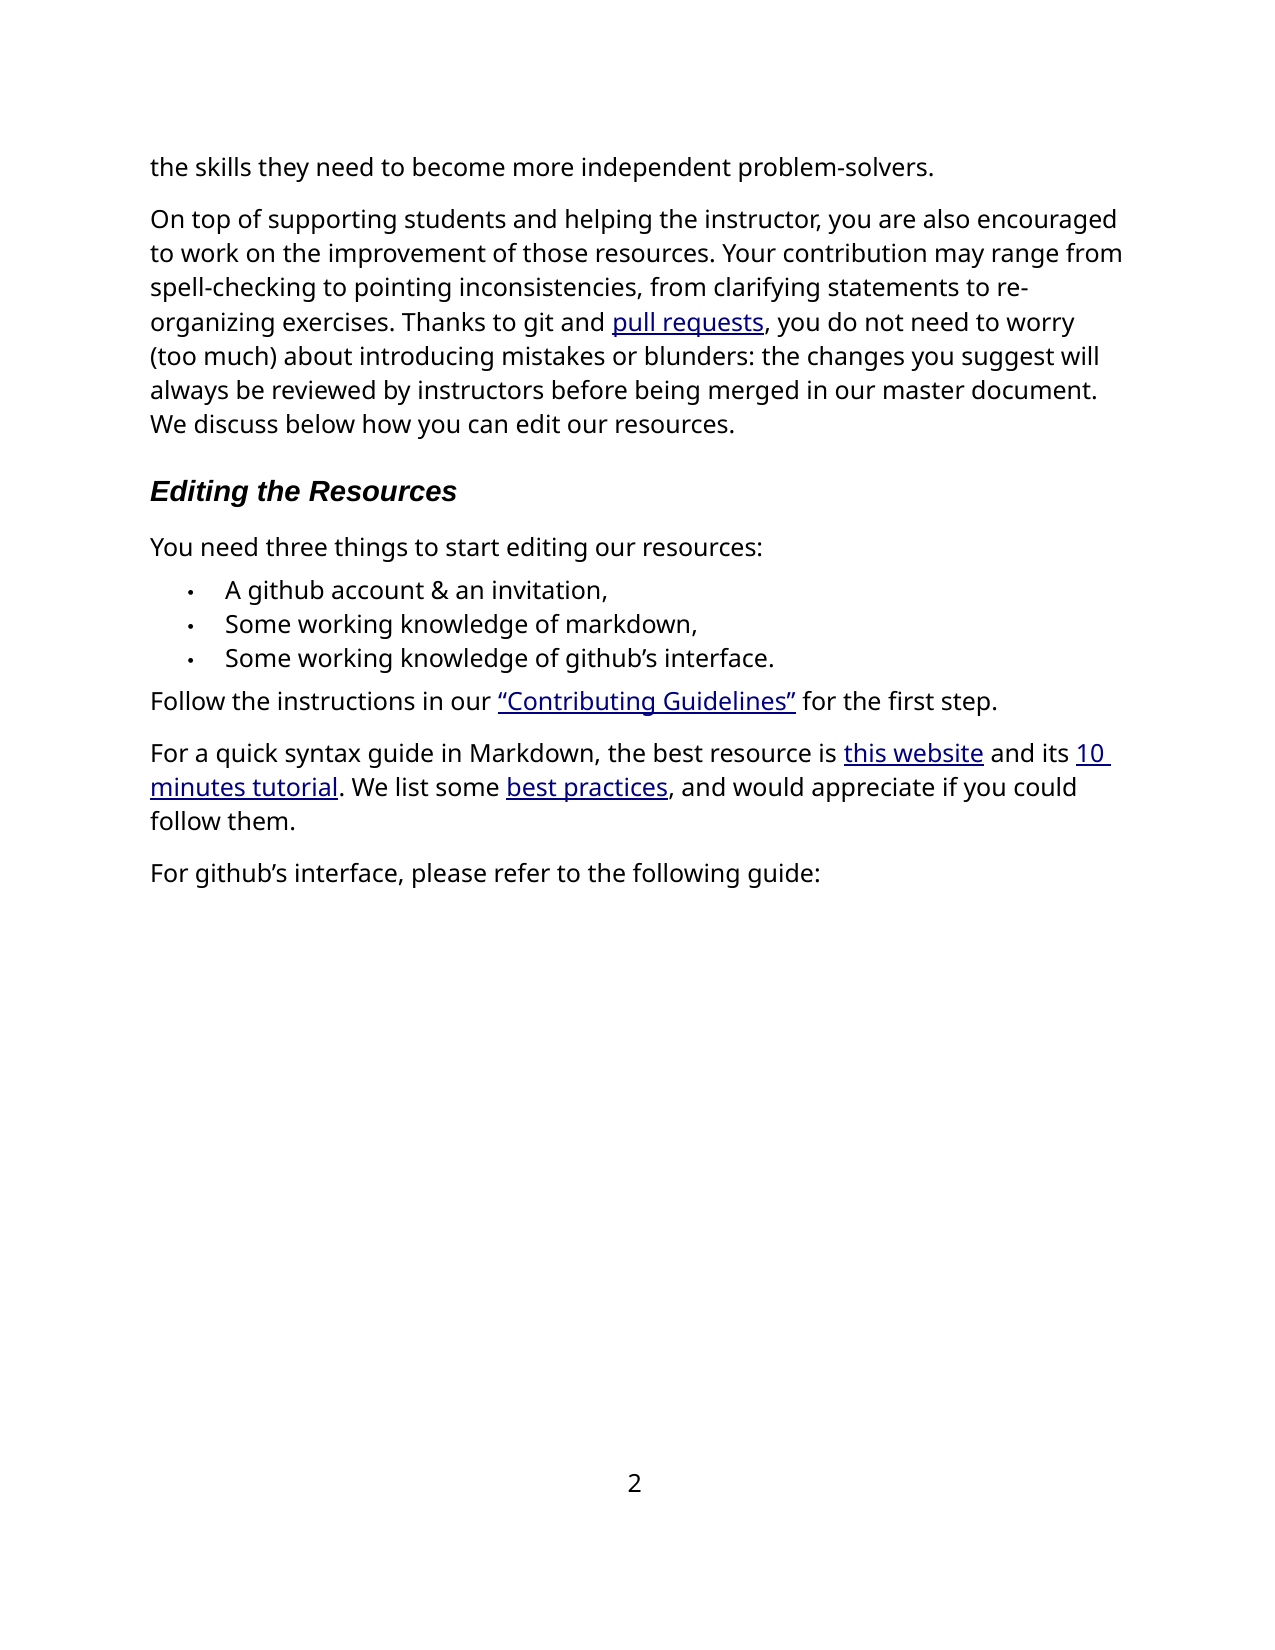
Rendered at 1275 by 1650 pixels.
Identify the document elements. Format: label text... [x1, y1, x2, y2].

list Some working knowledge of markdown, [187, 606, 1125, 641]
list Some working knowledge of github’s interface. [187, 641, 1125, 674]
list A github account & an invitation, [187, 572, 1125, 606]
text You need three things to start editing our resources: [150, 529, 1125, 563]
text For a quick syntax guide in Markdown, the best resource is this website and its 10 minutes tutorial. We list some best practices, and would appreciate if you could follow them. [150, 736, 1125, 838]
text the skills they need to become more independent problem-solvers. [150, 150, 1125, 184]
text For github’s interface, please refer to the following guide: [150, 856, 1125, 890]
text On top of supporting students and helping the instructor, you are also encouraged to work on the improvement of those resources. Your contribution may range from spell-checking to pointing inconsistencies, from clarifying statements to re-organizing exercises. Thanks to git and pull requests, you do not need to worry (too much) about introducing mistakes or blunders: the changes you suggest will always be reviewed by instructors before being merged in our master document. We discuss below how you can edit our resources. [150, 202, 1125, 440]
subtitle Editing the Resources [150, 474, 1125, 508]
text Follow the instructions in our “Contributing Guidelines” for the first step. [150, 683, 1125, 718]
